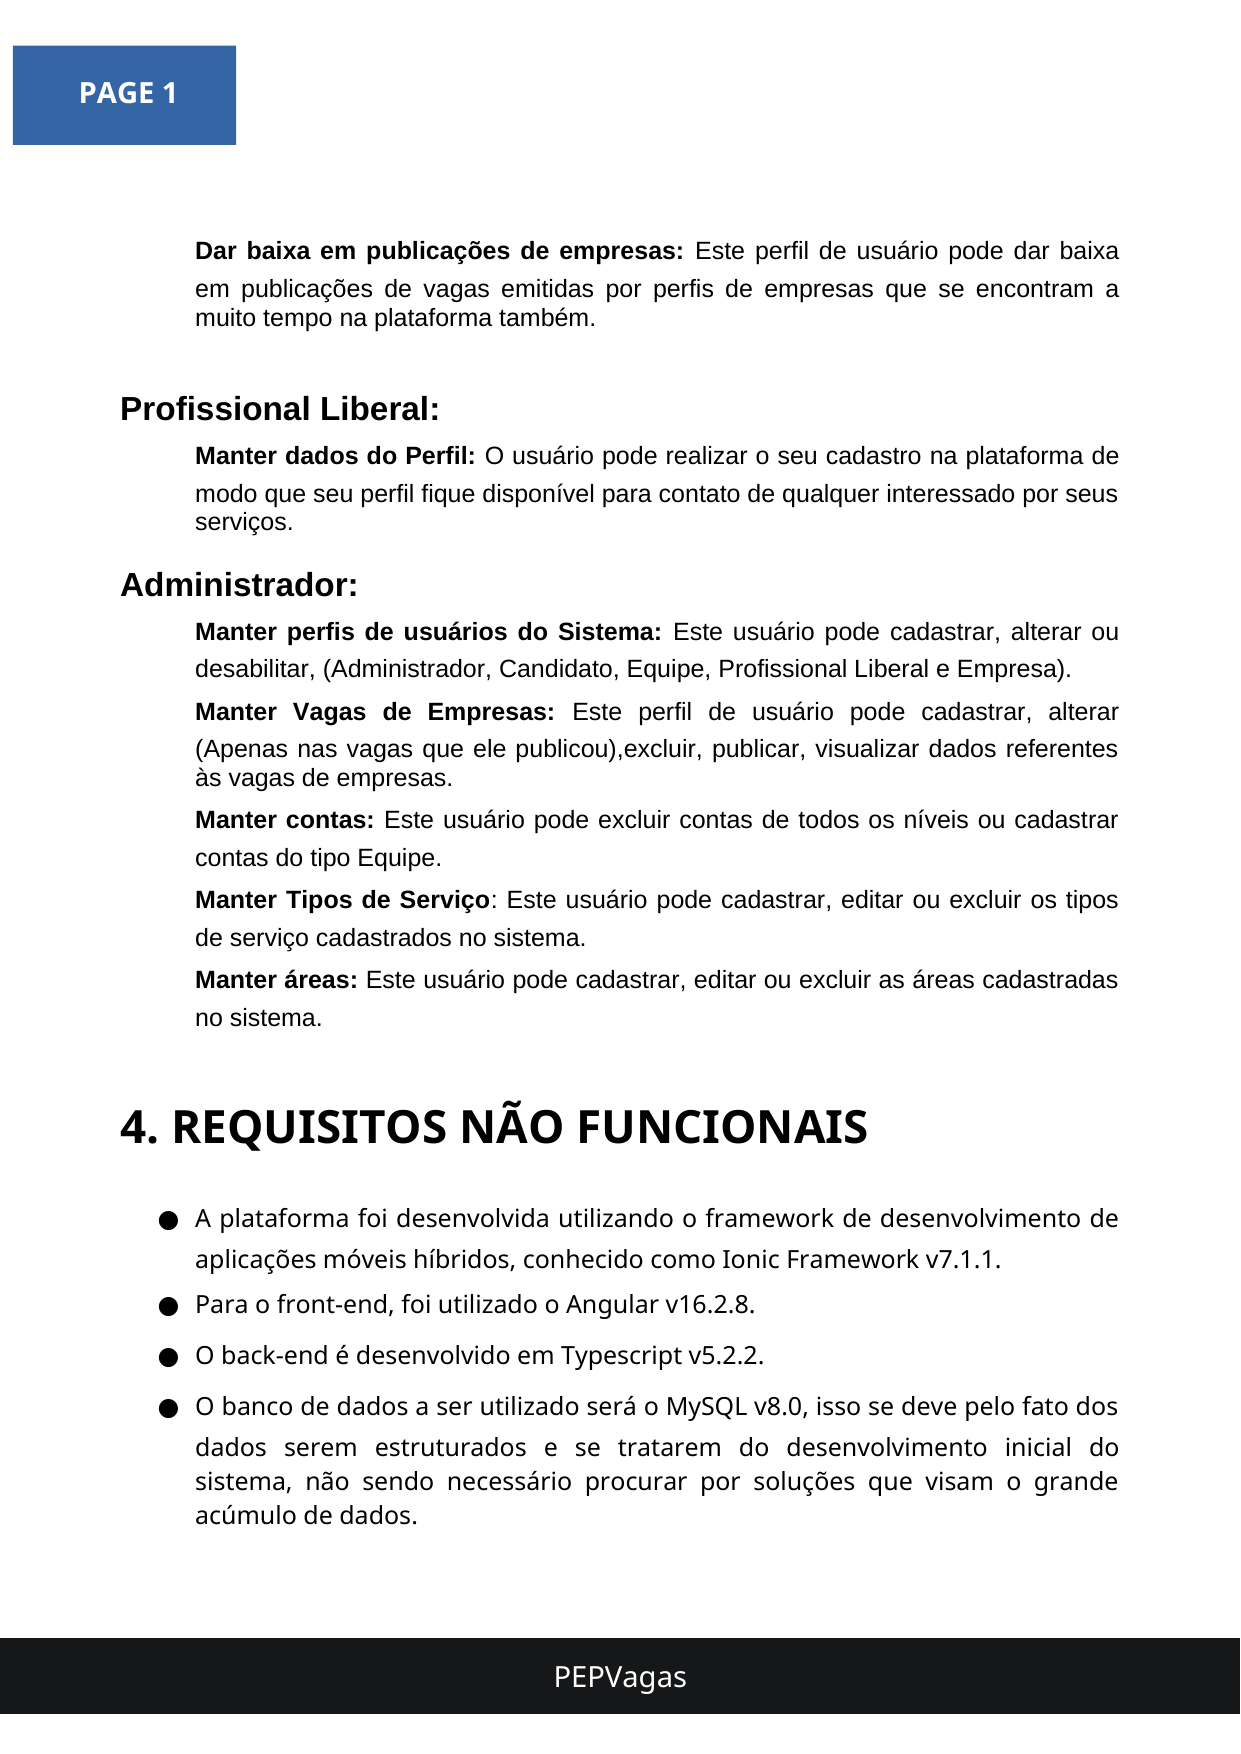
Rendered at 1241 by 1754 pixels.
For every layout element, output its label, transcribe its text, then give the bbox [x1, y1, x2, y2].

list Manter contas: Este usuário pode excluir contas de todos os níveis ou cadastrar contas do tipo Equipe. [157, 792, 1120, 872]
list Dar baixa em publicações de empresas: Este perfil de usuário pode dar baixa em publicações de vagas emitidas por perfis de empresas que se encontram a muito tempo na plataforma também. [157, 223, 1120, 331]
list Manter dados do Perfil: O usuário pode realizar o seu cadastro na plataforma de modo que seu perfil fique disponível para contato de qualquer interessado por seus serviços. [157, 427, 1120, 536]
subtitle O banco de dados a ser utilizado será o MySQL v8.0, isso se deve pelo fato dos dados serem estruturados e se tratarem do desenvolvimento inicial do sistema, não sendo necessário procurar por soluções que visam o grande acúmulo de dados. [157, 1379, 1120, 1532]
text Administrador: [120, 565, 1120, 603]
list Manter áreas: Este usuário pode cadastrar, editar ou excluir as áreas cadastradas no sistema. [157, 952, 1120, 1032]
list Manter Tipos de Serviço: Este usuário pode cadastrar, editar ou excluir os tipos de serviço cadastrados no sistema. [157, 872, 1120, 952]
subtitle 4. REQUISITOS NÃO FUNCIONAIS [120, 1094, 1120, 1157]
list Manter Vagas de Empresas: Este perfil de usuário pode cadastrar, alterar (Apenas nas vagas que ele publicou),excluir, publicar, visualizar dados referentes às vagas de empresas. [157, 683, 1120, 792]
text Profissional Liberal: [120, 389, 1120, 427]
subtitle Para o front-end, foi utilizado o Angular v16.2.8. [157, 1276, 1120, 1327]
subtitle A plataforma foi desenvolvida utilizando o framework de desenvolvimento de aplicações móveis híbridos, conhecido como Ionic Framework v7.1.1. [157, 1191, 1120, 1276]
list Manter perfis de usuários do Sistema: Este usuário pode cadastrar, alterar ou desabilitar, (Administrador, Candidato, Equipe, Profissional Liberal e Empresa). [157, 603, 1120, 683]
subtitle O back-end é desenvolvido em Typescript v5.2.2. [157, 1327, 1120, 1379]
